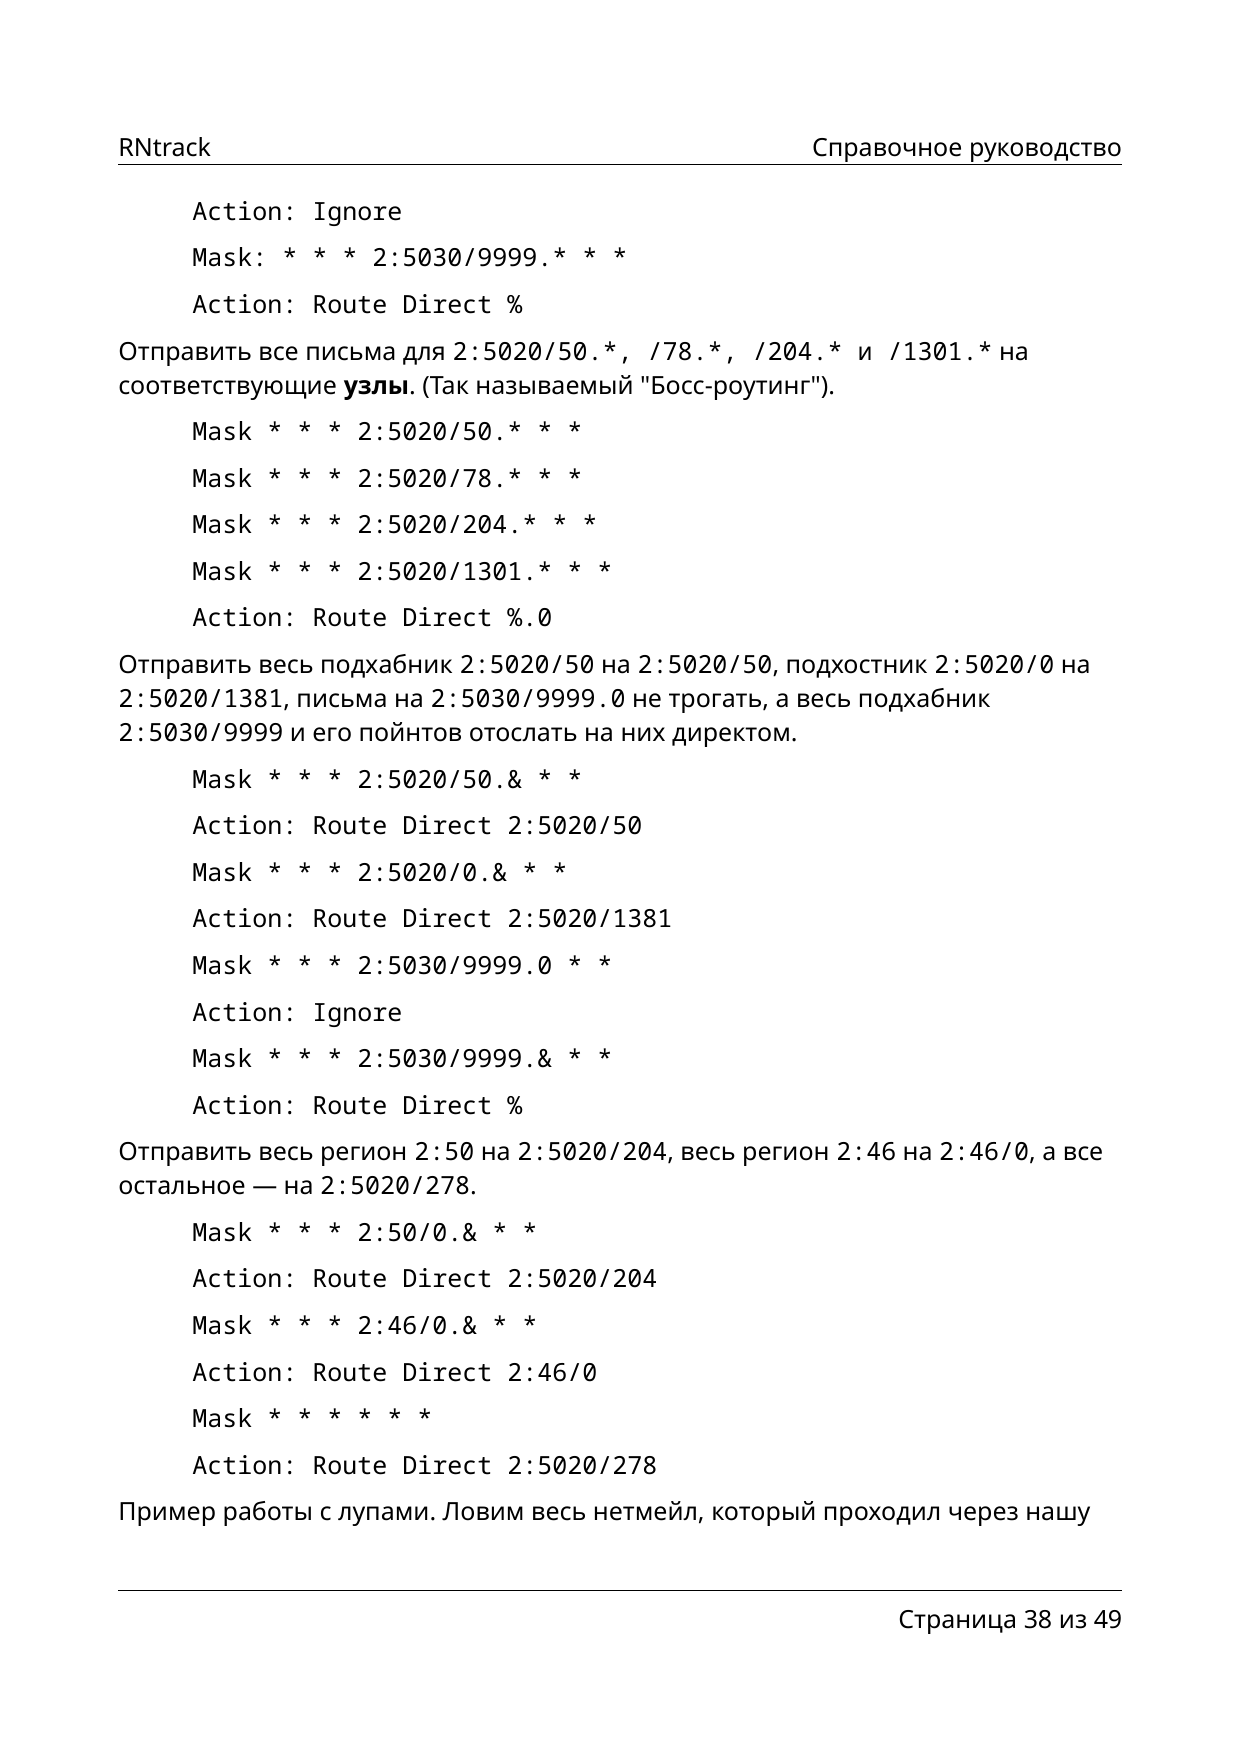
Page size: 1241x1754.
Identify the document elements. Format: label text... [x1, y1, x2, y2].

text Mask * * * 2:5020/50.* * * [192, 414, 1122, 448]
text Mask * * * 2:5020/204.* * * [192, 507, 1122, 541]
text Action: Route Direct % [192, 1087, 1122, 1121]
text Отправить все письма для 2:5020/50.*, /78.*, /204.* и /1301.* на соответствующие узлы. (Так называемый "Босс-роутинг"). [118, 333, 1122, 401]
text Mask * * * 2:5030/9999.0 * * [192, 948, 1122, 982]
text Action: Route Direct % [192, 287, 1122, 321]
text Action: Route Direct 2:5020/50 [192, 808, 1122, 842]
text Action: Route Direct 2:5020/1381 [192, 901, 1122, 935]
text Mask * * * 2:46/0.& * * [192, 1308, 1122, 1342]
text Пример работы с лупами. Ловим весь нетмейл, который проходил через нашу [118, 1494, 1122, 1528]
text Mask * * * 2:5020/78.* * * [192, 460, 1122, 494]
text Action: Route Direct 2:5020/204 [192, 1261, 1122, 1295]
text Отправить весь регион 2:50 на 2:5020/204, весь регион 2:46 на 2:46/0, а все остальное — на 2:5020/278. [118, 1134, 1122, 1202]
text Mask * * * 2:50/0.& * * [192, 1214, 1122, 1248]
text Action: Route Direct 2:46/0 [192, 1354, 1122, 1388]
text Mask * * * 2:5020/50.& * * [192, 761, 1122, 795]
text Отправить весь подхабник 2:5020/50 на 2:5020/50, подхостник 2:5020/0 на 2:5020/1381, письма на 2:5030/9999.0 не трогать, а весь подхабник 2:5030/9999 и его пойнтов отослать на них директом. [118, 647, 1122, 749]
text Mask * * * 2:5030/9999.& * * [192, 1041, 1122, 1075]
text Action: Ignore [192, 193, 1122, 228]
text Mask * * * 2:5020/1301.* * * [192, 553, 1122, 588]
text Action: Ignore [192, 994, 1122, 1028]
text Action: Route Direct %.0 [192, 600, 1122, 634]
text Action: Route Direct 2:5020/278 [192, 1447, 1122, 1481]
text Mask: * * * 2:5030/9999.* * * [192, 240, 1122, 274]
text Mask * * * 2:5020/0.& * * [192, 854, 1122, 888]
text Mask * * * * * * [192, 1401, 1122, 1435]
